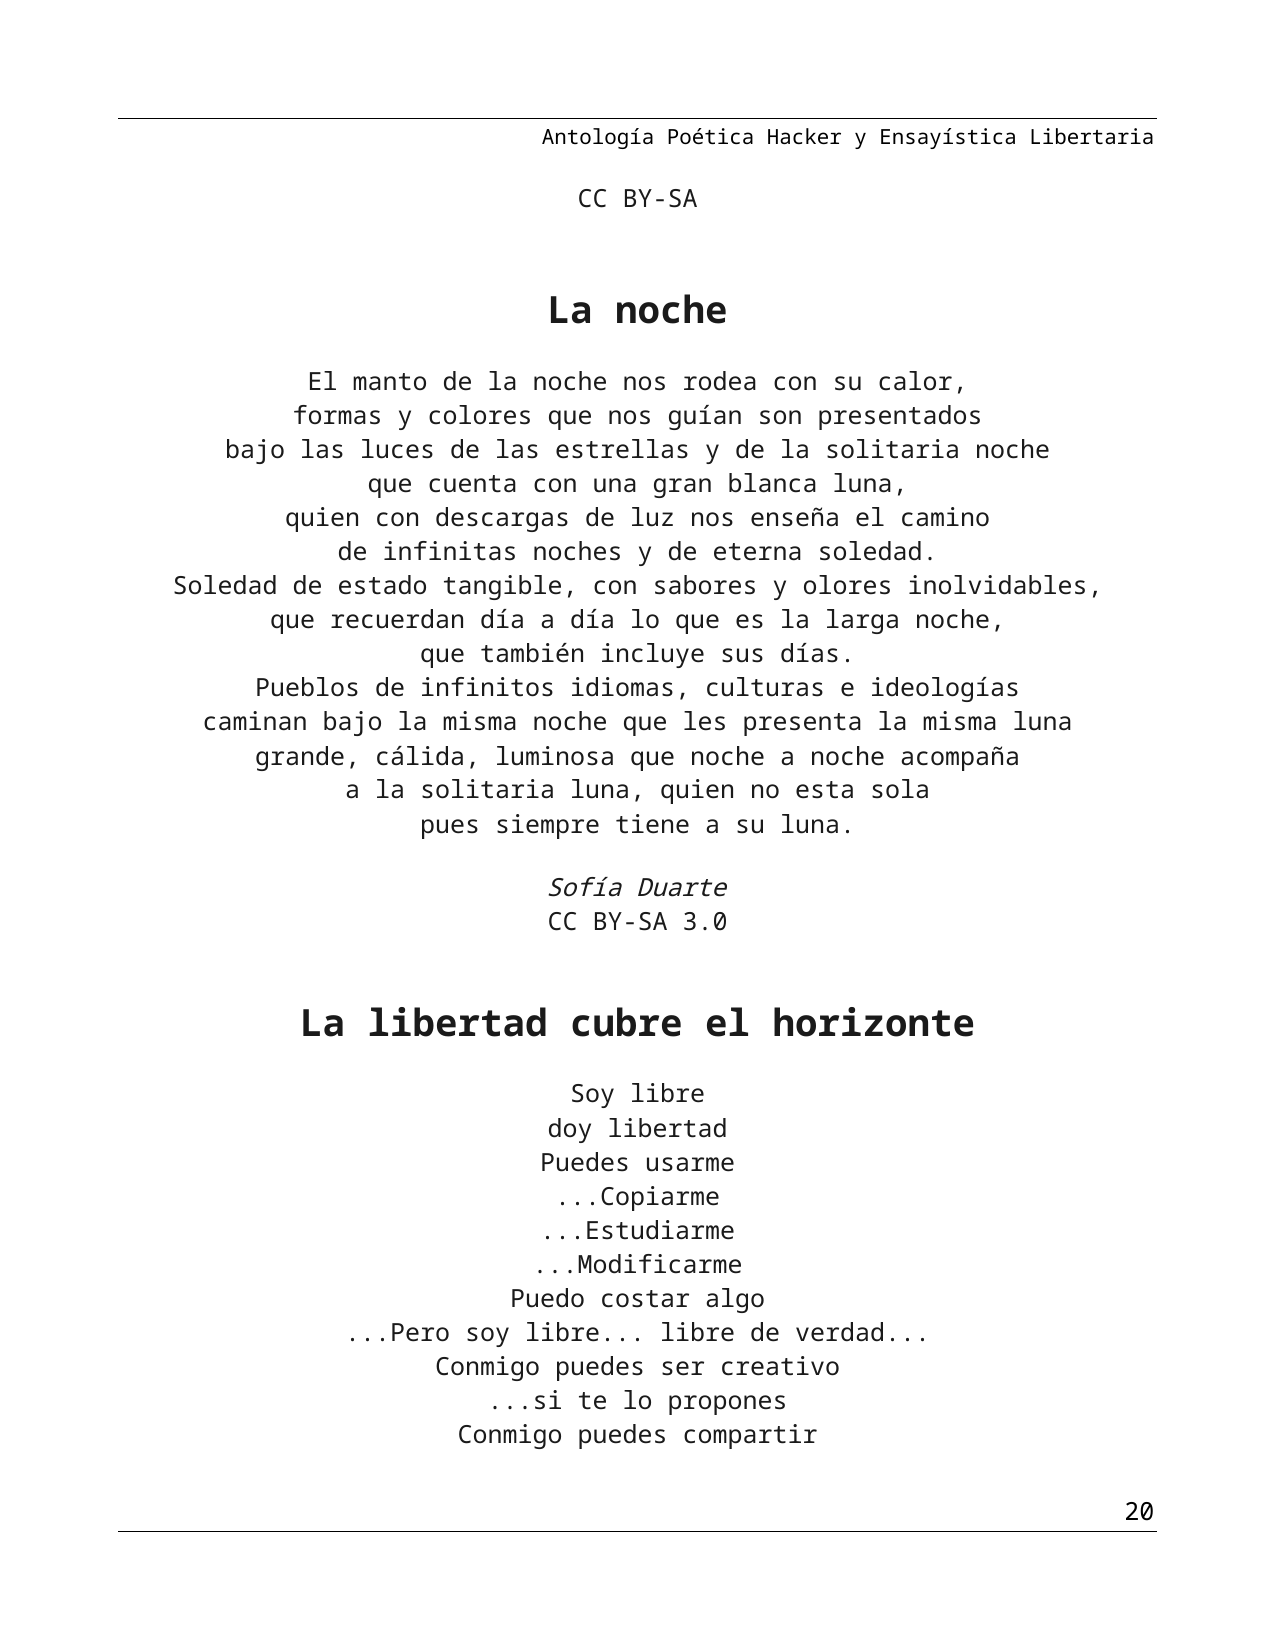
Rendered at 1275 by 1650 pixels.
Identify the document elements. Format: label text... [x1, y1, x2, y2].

text a la solitaria luna, quien no esta sola [121, 772, 1154, 806]
text grande, cálida, luminosa que noche a noche acompaña [121, 738, 1154, 772]
text formas y colores que nos guían son presentados [121, 397, 1154, 432]
text caminan bajo la misma noche que les presenta la misma luna [121, 704, 1154, 738]
text La libertad cubre el horizonte [121, 996, 1154, 1047]
text Sofía Duarte [121, 869, 1154, 903]
text quien con descargas de luz nos enseña el camino [121, 500, 1154, 534]
text que recuerdan día a día lo que es la larga noche, [121, 602, 1154, 636]
text bajo las luces de las estrellas y de la solitaria noche [121, 432, 1154, 466]
text pues siempre tiene a su luna. [121, 806, 1154, 840]
text Pueblos de infinitos idiomas, culturas e ideologías [121, 670, 1154, 704]
text Soledad de estado tangible, con sabores y olores inolvidables, [121, 568, 1154, 602]
text ...Pero soy libre... libre de verdad... [121, 1314, 1154, 1349]
text ...si te lo propones [121, 1383, 1154, 1417]
text CC BY-SA 3.0 [121, 903, 1154, 938]
text doy libertad [121, 1110, 1154, 1144]
text ...Copiarme [121, 1178, 1154, 1212]
text Puedo costar algo [121, 1281, 1154, 1314]
text ...Estudiarme [121, 1212, 1154, 1246]
text La noche [121, 283, 1154, 334]
text Conmigo puedes ser creativo [121, 1349, 1154, 1383]
text Soy libre [121, 1076, 1154, 1110]
text de infinitas noches y de eterna soledad. [121, 534, 1154, 568]
text El manto de la noche nos rodea con su calor, [121, 363, 1154, 397]
text que también incluye sus días. [121, 636, 1154, 670]
text Conmigo puedes compartir [121, 1417, 1154, 1451]
text que cuenta con una gran blanca luna, [121, 466, 1154, 500]
text ...Modificarme [121, 1246, 1154, 1281]
text CC BY-SA [121, 181, 1154, 215]
text Puedes usarme [121, 1144, 1154, 1178]
